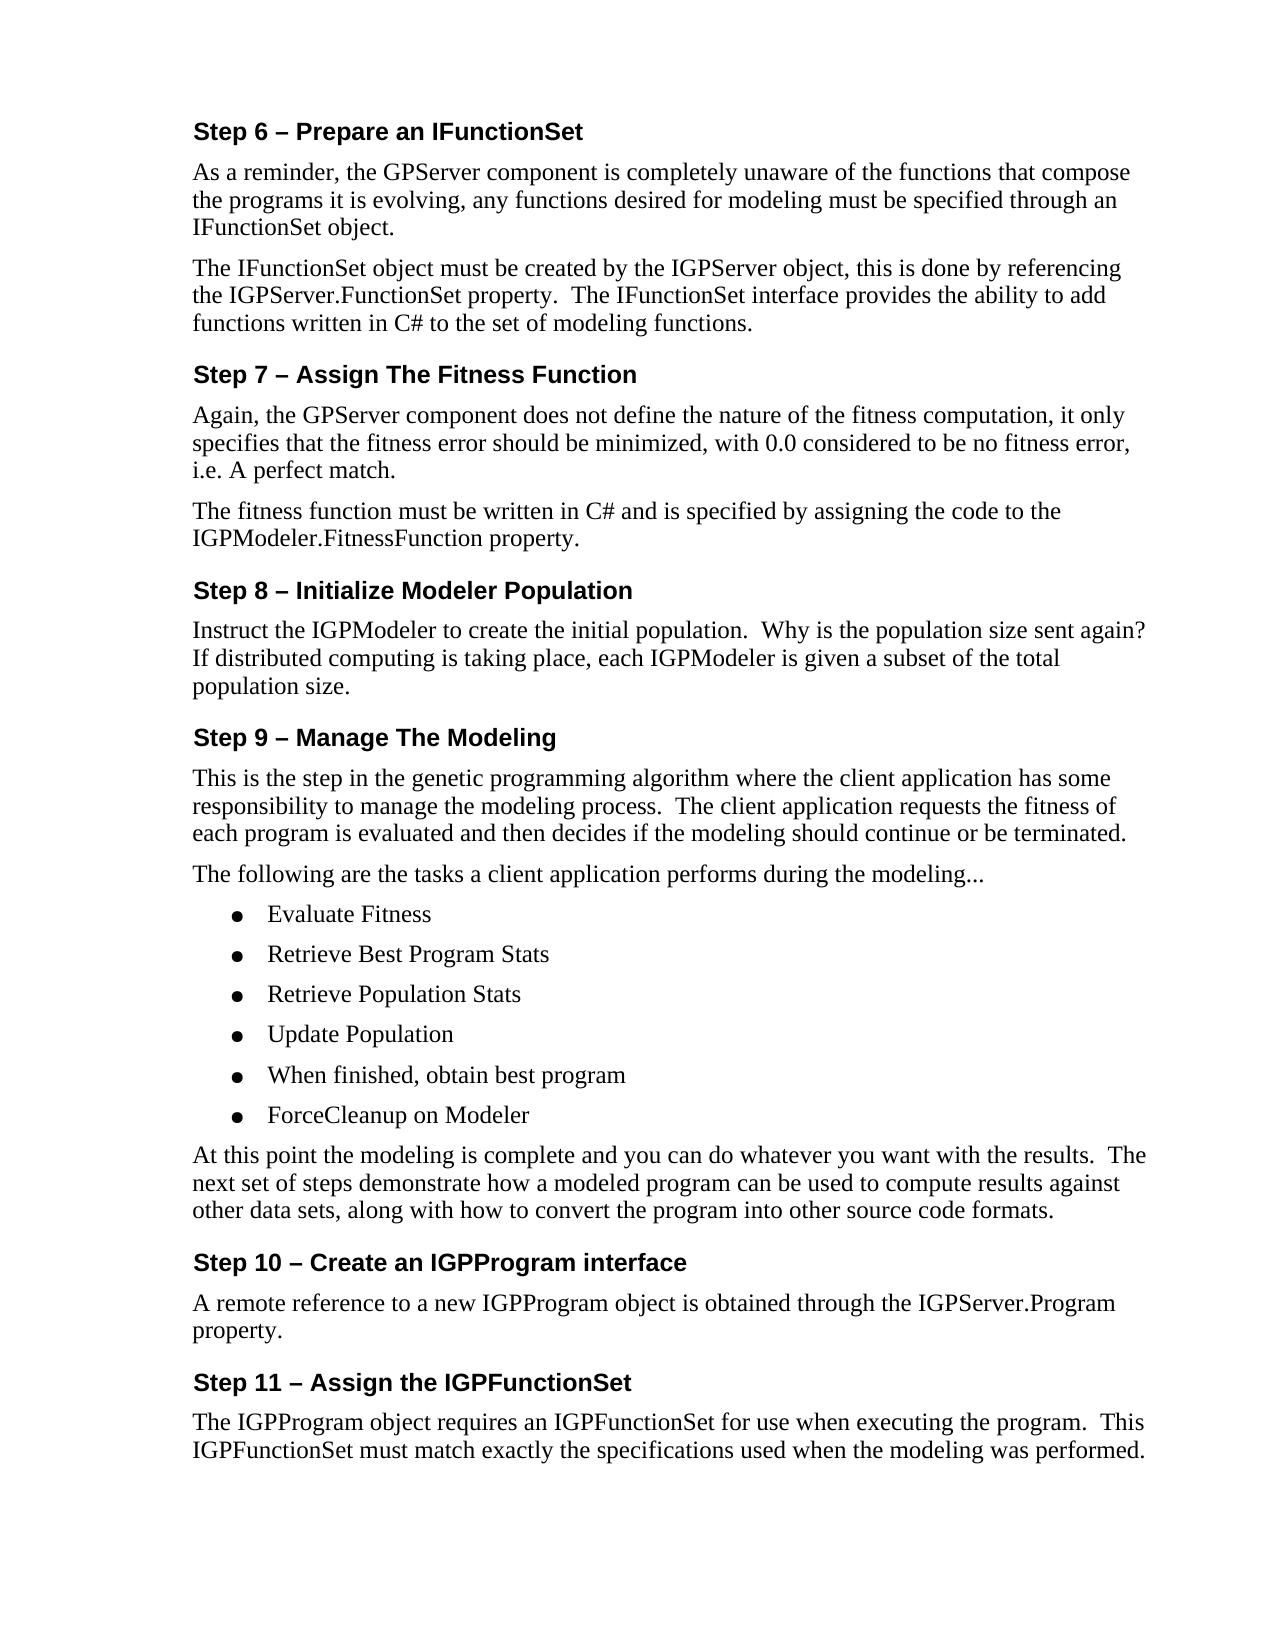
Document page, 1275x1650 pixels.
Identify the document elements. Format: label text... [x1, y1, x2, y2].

subtitle Step 6 – Prepare an IFunctionSet [193, 118, 1157, 146]
text A remote reference to a new IGPProgram object is obtained through the IGPServer.Program property. [192, 1289, 1157, 1344]
text The IFunctionSet object must be created by the IGPServer object, this is done by referencing the IGPServer.FunctionSet property. The IFunctionSet interface provides the ability to add functions written in C# to the set of modeling functions. [192, 254, 1157, 337]
text At this point the modeling is complete and you can do whatever you want with the results. The next set of steps demonstrate how a modeled program can be used to compute results against other data sets, along with how to convert the program into other source code formats. [192, 1141, 1157, 1224]
list Evaluate Fitness [229, 900, 1157, 928]
subtitle Step 11 – Assign the IGPFunctionSet [193, 1368, 1157, 1396]
text As a reminder, the GPServer component is completely unaware of the functions that compose the programs it is evolving, any functions desired for modeling must be specified through an IFunctionSet object. [192, 158, 1157, 241]
text The IGPProgram object requires an IGPFunctionSet for use when executing the program. This IGPFunctionSet must match exactly the specifications used when the modeling was performed. [192, 1408, 1157, 1464]
subtitle Step 9 – Manage The Modeling [193, 724, 1157, 752]
list Retrieve Best Program Stats [229, 940, 1157, 968]
subtitle Step 7 – Assign The Fitness Function [193, 361, 1157, 389]
subtitle Step 8 – Initialize Modeler Population [193, 577, 1157, 604]
list ForceCleanup on Modeler [229, 1101, 1157, 1129]
text The following are the tasks a client application performs during the modeling... [192, 860, 1157, 887]
list Update Population [229, 1021, 1157, 1048]
text Again, the GPServer component does not define the nature of the fitness computation, it only specifies that the fitness error should be minimized, with 0.0 considered to be no fitness error, i.e. A perfect match. [192, 401, 1157, 484]
text This is the step in the genetic programming algorithm where the client application has some responsibility to manage the modeling process. The client application requests the fitness of each program is evaluated and then decides if the modeling should continue or be terminated. [192, 764, 1157, 847]
text Instruct the IGPModeler to create the initial population. Why is the population size sent again? If distributed computing is taking place, each IGPModeler is given a subset of the total population size. [192, 617, 1157, 700]
list When finished, obtain best program [229, 1061, 1157, 1088]
list Retrieve Population Stats [229, 980, 1157, 1008]
text The fitness function must be written in C# and is specified by assigning the code to the IGPModeler.FitnessFunction property. [192, 497, 1157, 552]
subtitle Step 10 – Create an IGPProgram interface [193, 1249, 1157, 1277]
